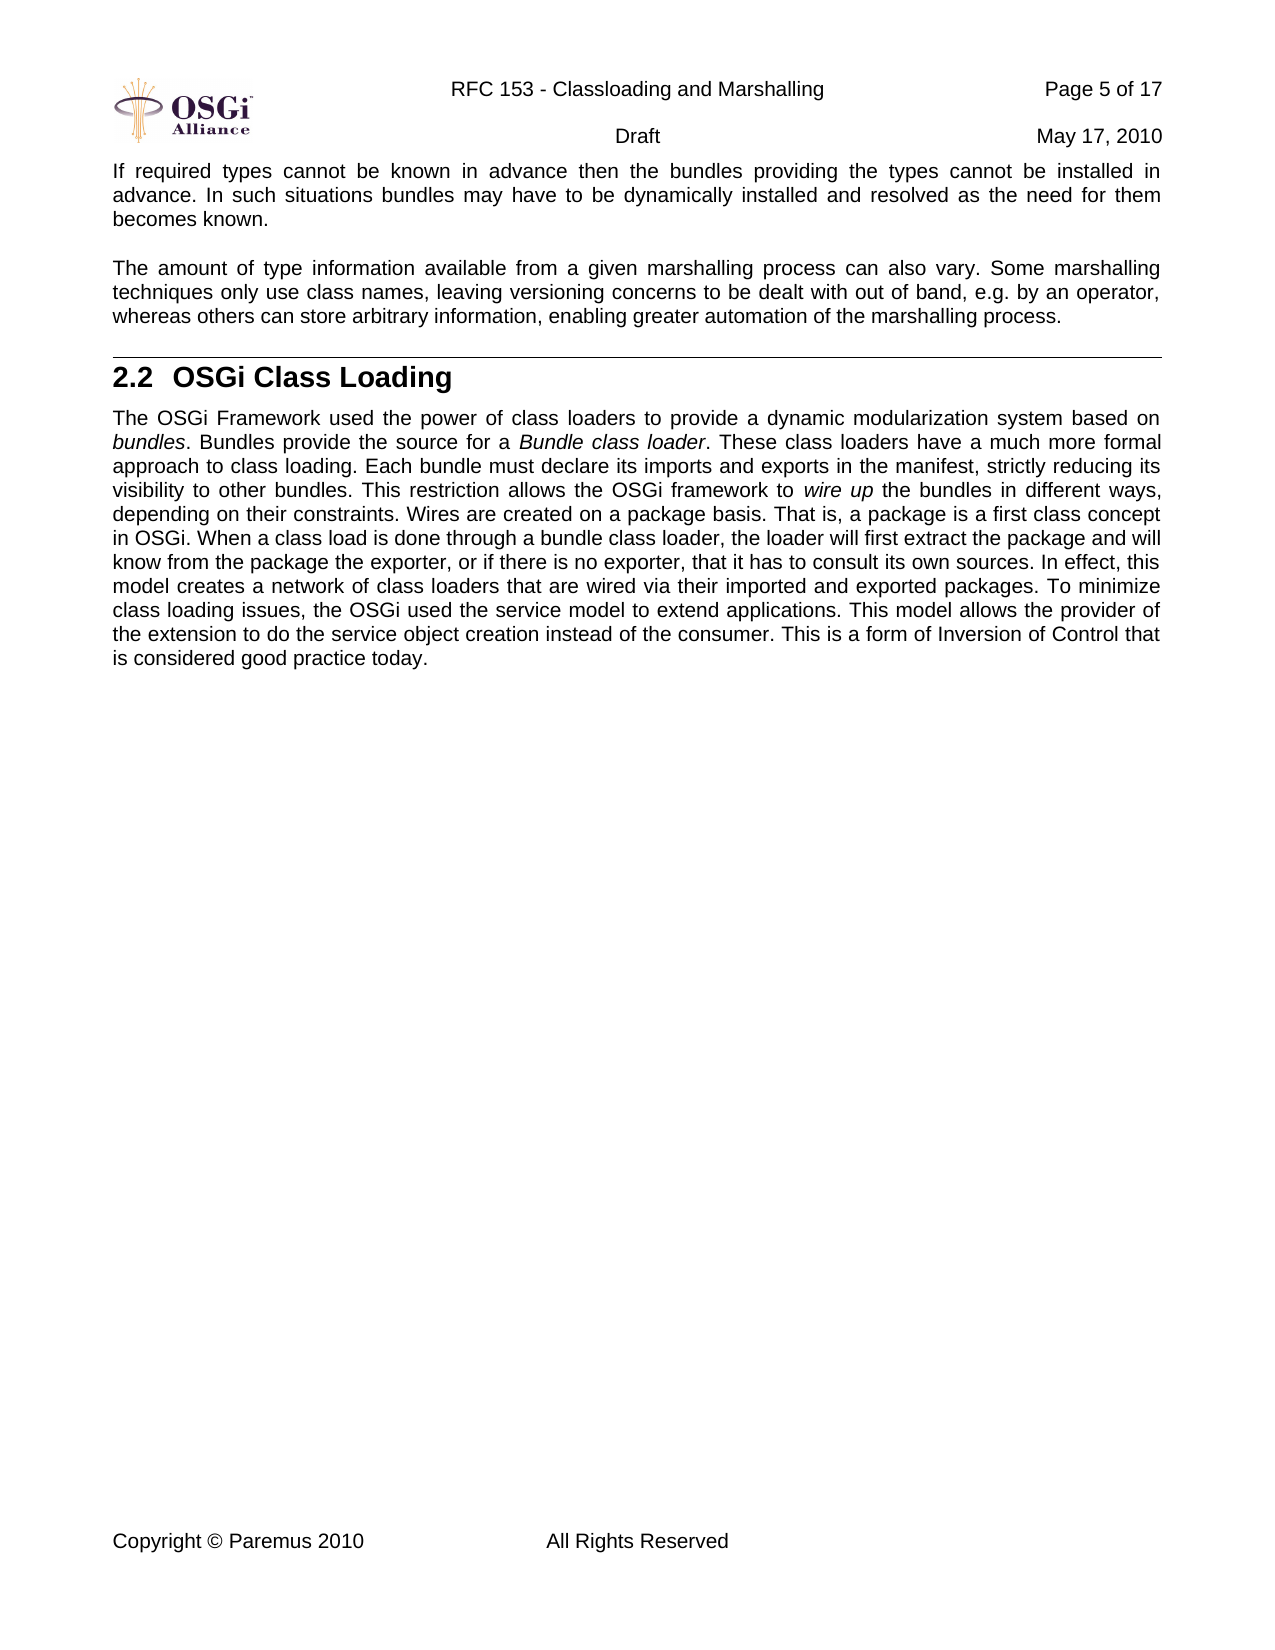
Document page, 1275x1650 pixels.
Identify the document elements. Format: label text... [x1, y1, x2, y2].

text The amount of type information available from a given marshalling process can also vary. Some marshalling techniques only use class names, leaving versioning concerns to be dealt with out of band, e.g. by an operator, whereas others can store arbitrary information, enabling greater automation of the marshalling process. [112, 256, 1162, 328]
text The OSGi Framework used the power of class loaders to provide a dynamic modularization system based on bundles. Bundles provide the source for a Bundle class loader. These class loaders have a much more formal approach to class loading. Each bundle must declare its imports and exports in the manifest, strictly reducing its visibility to other bundles. This restriction allows the OSGi framework to wire up the bundles in different ways, depending on their constraints. Wires are created on a package basis. That is, a package is a first class concept in OSGi. When a class load is done through a bundle class loader, the loader will first extract the package and will know from the package the exporter, or if there is no exporter, that it has to consult its own sources. In effect, this model creates a network of class loaders that are wired via their imported and exported packages. To minimize class loading issues, the OSGi used the service model to extend applications. This model allows the provider of the extension to do the service object creation instead of the consumer. This is a form of Inversion of Control that is considered good practice today. [112, 406, 1162, 669]
subtitle OSGi Class Loading [112, 358, 1162, 393]
picture [114, 78, 254, 143]
text If required types cannot be known in advance then the bundles providing the types cannot be installed in advance. In such situations bundles may have to be dynamically installed and resolved as the need for them becomes known. [112, 159, 1162, 231]
